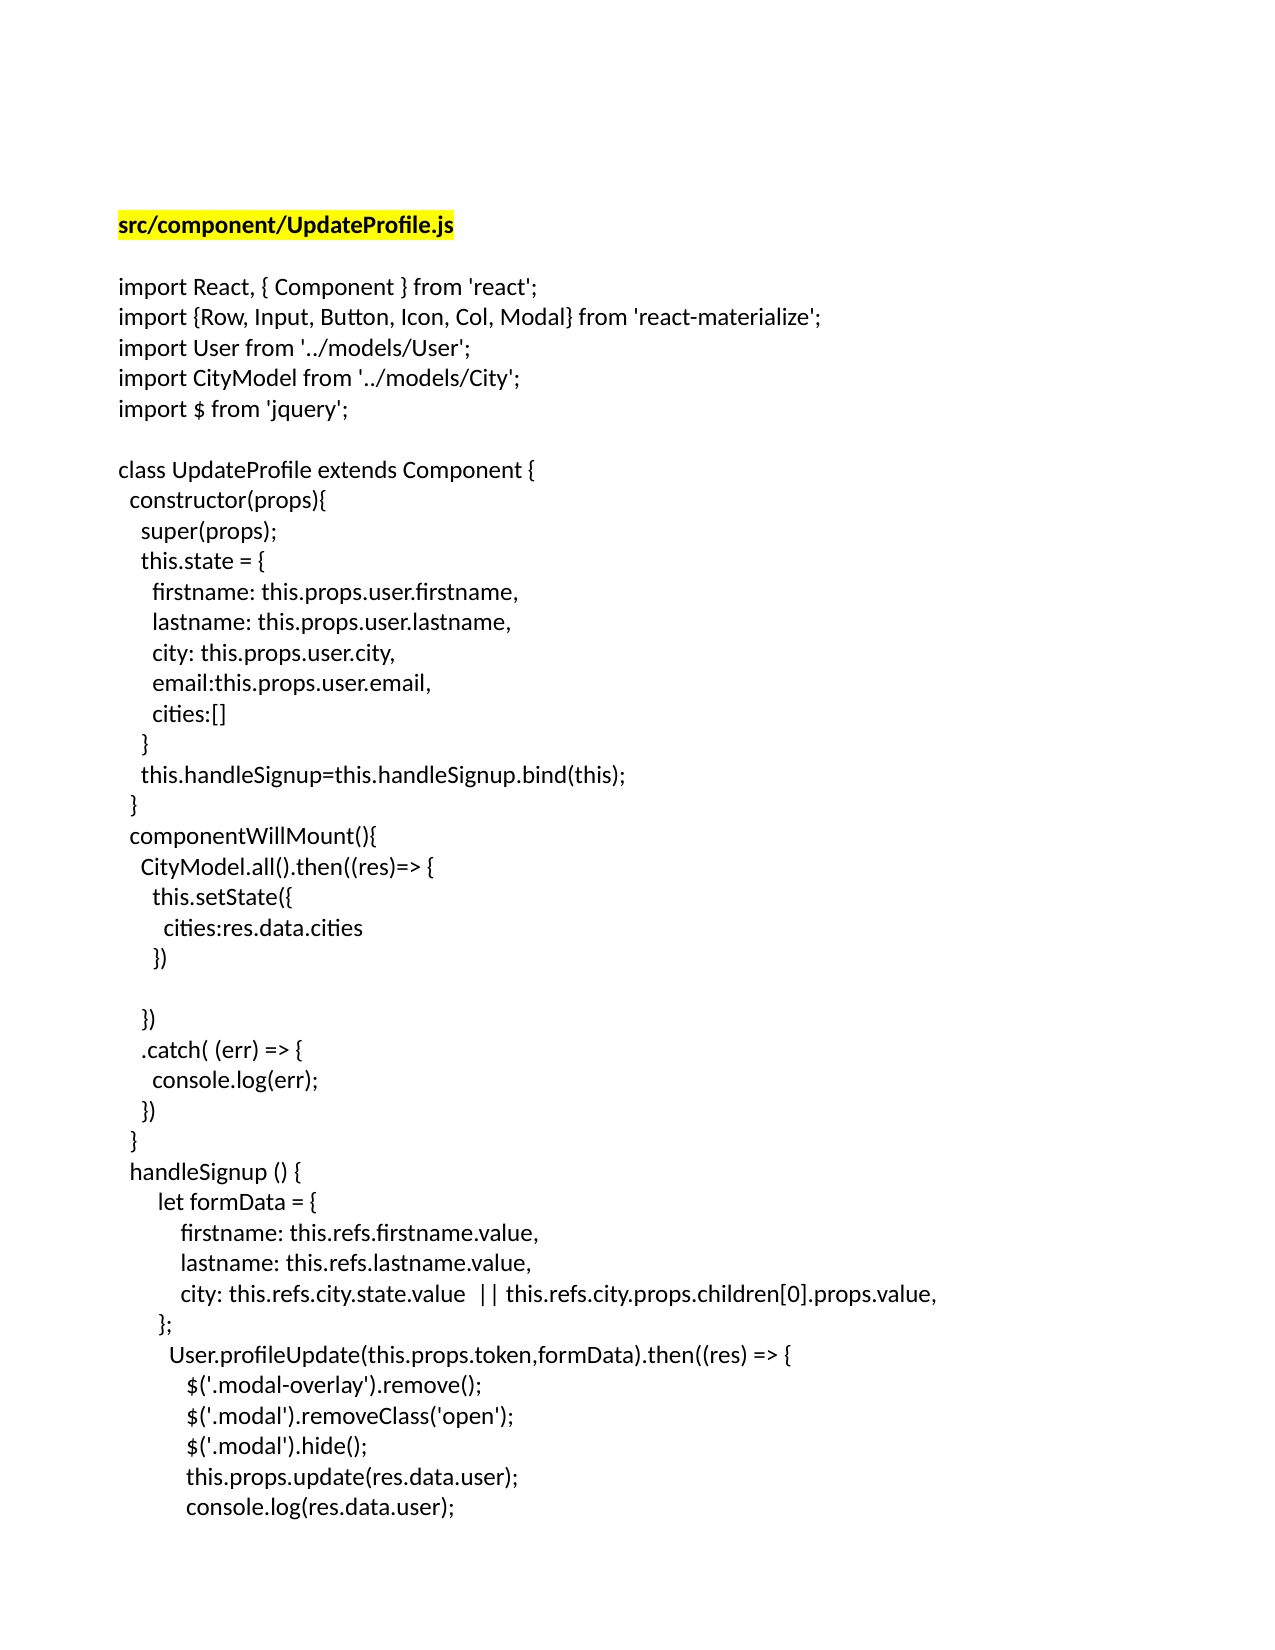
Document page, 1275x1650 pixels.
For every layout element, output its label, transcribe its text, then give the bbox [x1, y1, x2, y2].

text this.setState({ [118, 881, 1157, 912]
text import CityModel from '../models/City'; [118, 362, 1157, 393]
text import $ from 'jquery'; [118, 393, 1157, 423]
text cities:res.data.cities [118, 912, 1157, 942]
text firstname: this.refs.firstname.value, [118, 1217, 1157, 1247]
text class UpdateProfile extends Component { [118, 454, 1157, 484]
text }) [118, 1095, 1157, 1125]
text firstname: this.props.user.firstname, [118, 576, 1157, 606]
text super(props); [118, 515, 1157, 545]
text } [118, 789, 1157, 820]
text import User from '../models/User'; [118, 332, 1157, 362]
text }) [118, 942, 1157, 973]
text cities:[] [118, 698, 1157, 728]
text $('.modal').removeClass('open'); [118, 1400, 1157, 1431]
text handleSignup () { [118, 1156, 1157, 1186]
text let formData = { [118, 1186, 1157, 1217]
text console.log(err); [118, 1064, 1157, 1095]
text User.profileUpdate(this.props.token,formData).then((res) => { [118, 1339, 1157, 1369]
text this.state = { [118, 545, 1157, 576]
text this.handleSignup=this.handleSignup.bind(this); [118, 759, 1157, 789]
text }; [118, 1308, 1157, 1339]
text src/component/UpdateProfile.js [118, 210, 1157, 240]
text email:this.props.user.email, [118, 667, 1157, 698]
text constructor(props){ [118, 484, 1157, 515]
text CityModel.all().then((res)=> { [118, 851, 1157, 881]
text lastname: this.refs.lastname.value, [118, 1247, 1157, 1278]
text componentWillMount(){ [118, 820, 1157, 851]
text city: this.props.user.city, [118, 637, 1157, 667]
text .catch( (err) => { [118, 1034, 1157, 1064]
text $('.modal').hide(); [118, 1431, 1157, 1461]
text }) [118, 1003, 1157, 1034]
text this.props.update(res.data.user); [118, 1461, 1157, 1492]
text lastname: this.props.user.lastname, [118, 606, 1157, 637]
text } [118, 1125, 1157, 1156]
text console.log(res.data.user); [118, 1492, 1157, 1522]
text city: this.refs.city.state.value || this.refs.city.props.children[0].props.value, [118, 1278, 1157, 1308]
text import React, { Component } from 'react'; [118, 271, 1157, 301]
text import {Row, Input, Button, Icon, Col, Modal} from 'react-materialize'; [118, 301, 1157, 332]
text $('.modal-overlay').remove(); [118, 1369, 1157, 1400]
text } [118, 728, 1157, 759]
